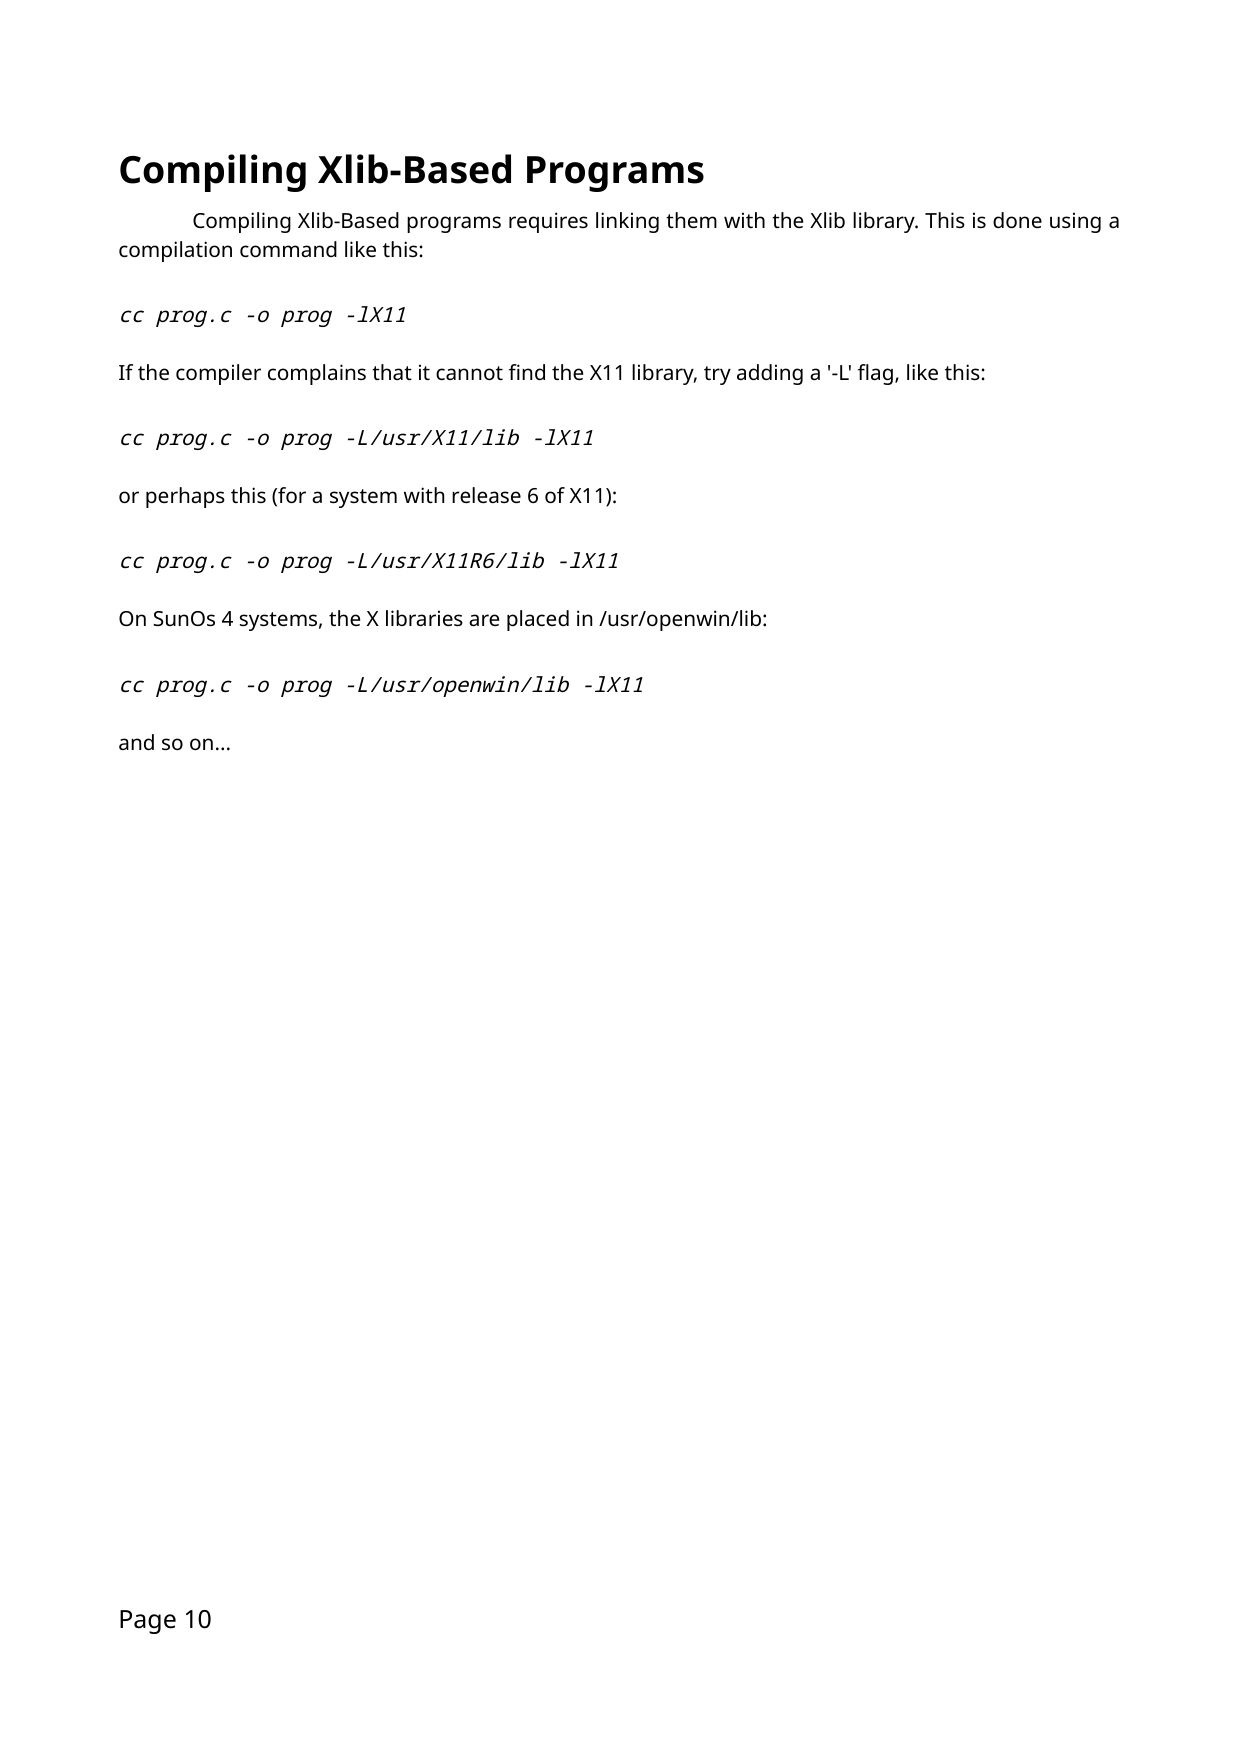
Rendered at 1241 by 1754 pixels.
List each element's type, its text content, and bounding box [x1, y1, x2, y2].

text Compiling Xlib-Based programs requires linking them with the Xlib library. This is done using a compilation command like this: [118, 207, 1122, 263]
text If the compiler complains that it cannot find the X11 library, try adding a '-L' flag, like this: [118, 358, 1122, 387]
text or perhaps this (for a system with release 6 of X11): [118, 481, 1122, 510]
text On SunOs 4 systems, the X libraries are placed in /usr/openwin/lib: [118, 604, 1122, 633]
text and so on... [118, 728, 1122, 756]
text cc prog.c -o prog -L/usr/X11/lib -lX11 [118, 423, 1122, 452]
text cc prog.c -o prog -L/usr/openwin/lib -lX11 [118, 670, 1122, 698]
subtitle Compiling Xlib-Based Programs [118, 143, 1122, 194]
text cc prog.c -o prog -lX11 [118, 300, 1122, 329]
text cc prog.c -o prog -L/usr/X11R6/lib -lX11 [118, 547, 1122, 575]
